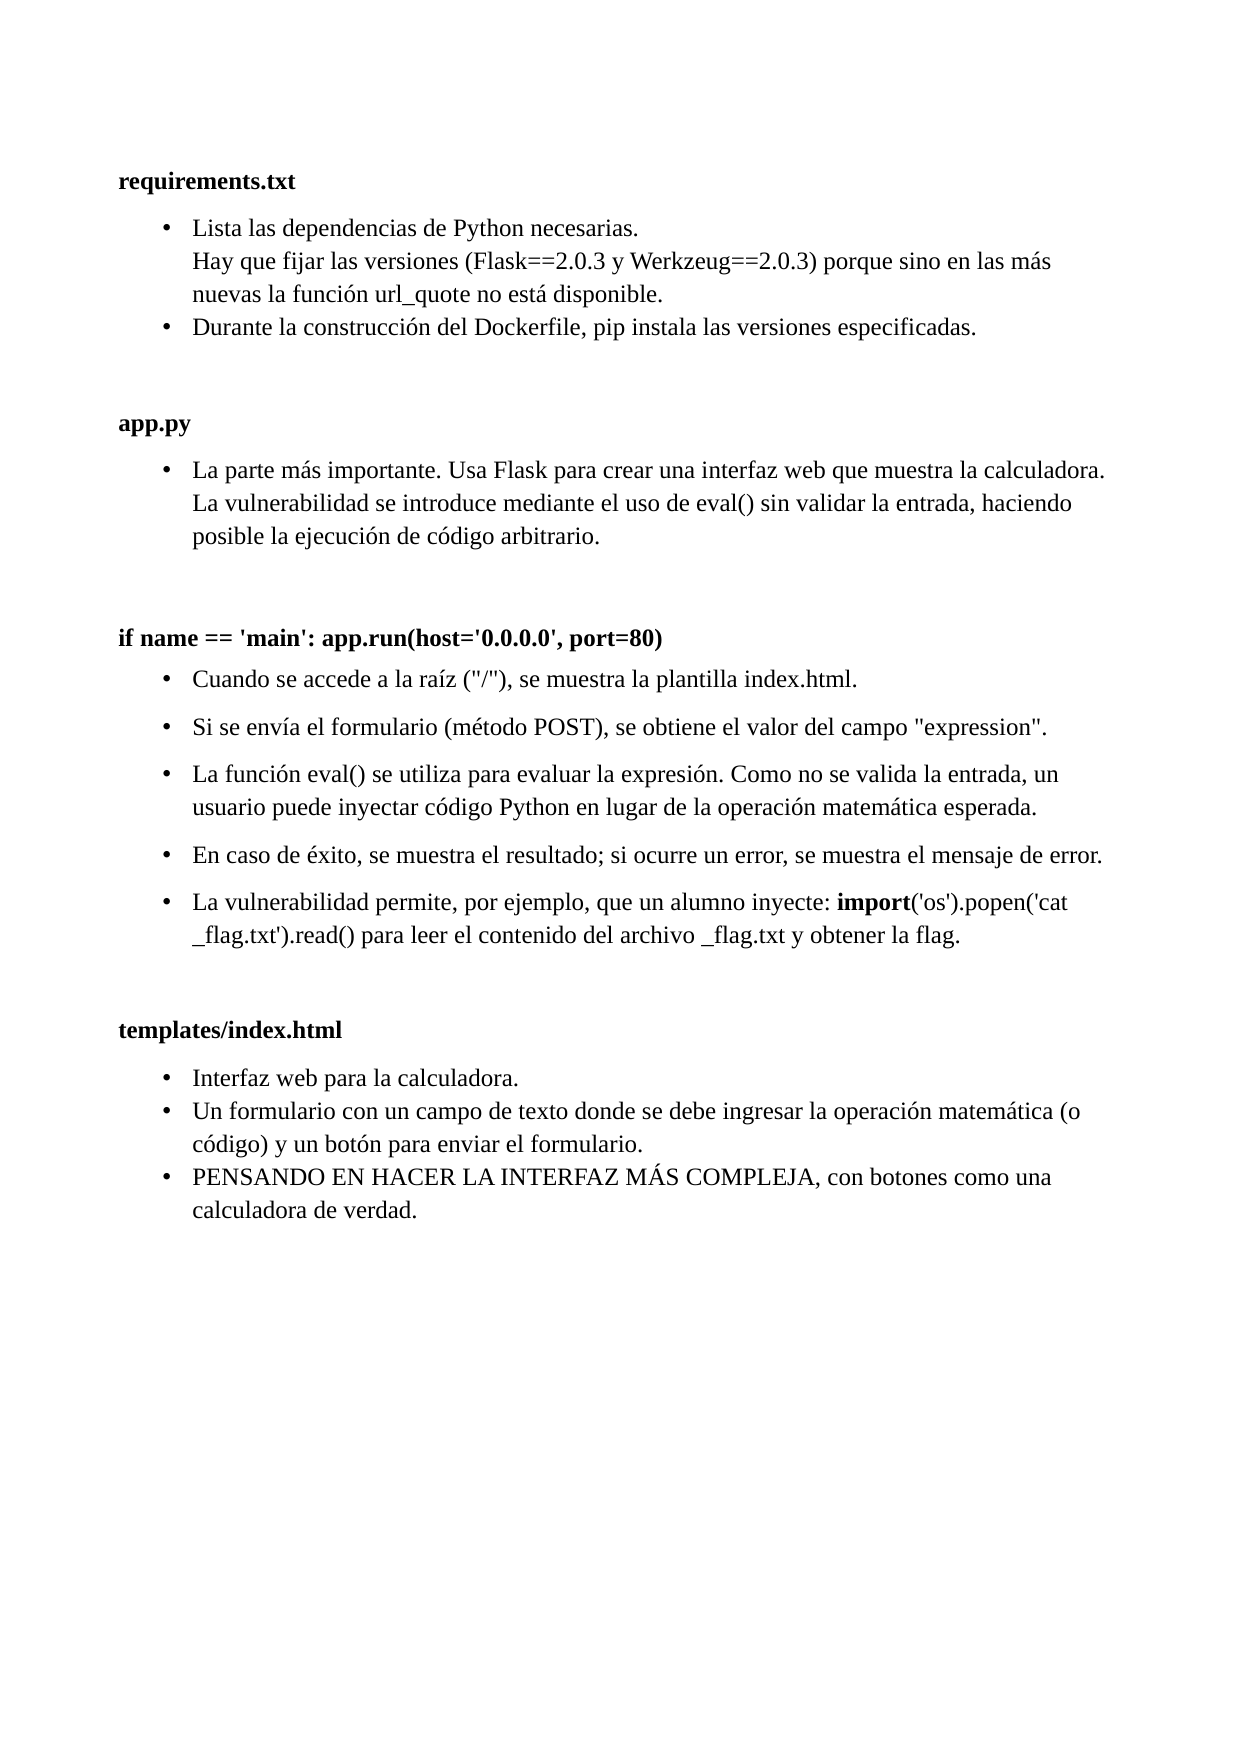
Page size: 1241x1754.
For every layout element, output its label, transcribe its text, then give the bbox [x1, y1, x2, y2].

list La vulnerabilidad permite, por ejemplo, que un alumno inyecte: import('os').popen('cat _flag.txt').read() para leer el contenido del archivo _flag.txt y obtener la flag. [162, 887, 1122, 949]
subtitle if name == 'main': app.run(host='0.0.0.0', port=80) [118, 623, 1122, 651]
list Si se envía el formulario (método POST), se obtiene el valor del campo "expression". [162, 712, 1122, 740]
list La parte más importante. Usa Flask para crear una interfaz web que muestra la calculadora. La vulnerabilidad se introduce mediante el uso de eval() sin validar la entrada, haciendo posible la ejecución de código arbitrario. [162, 455, 1122, 550]
list En caso de éxito, se muestra el resultado; si ocurre un error, se muestra el mensaje de error. [162, 840, 1122, 868]
list Interfaz web para la calculadora. [162, 1063, 1122, 1092]
list PENSANDO EN HACER LA INTERFAZ MÁS COMPLEJA, con botones como una calculadora de verdad. [162, 1162, 1122, 1224]
text templates/index.html [118, 1016, 1122, 1044]
list La función eval() se utiliza para evaluar la expresión. Como no se valida la entrada, un usuario puede inyectar código Python en lugar de la operación matemática esperada. [162, 759, 1122, 821]
list Lista las dependencias de Python necesarias. Hay que fijar las versiones (Flask==2.0.3 y Werkzeug==2.0.3) porque sino en las más nuevas la función url_quote no está disponible. [162, 213, 1122, 308]
text app.py [118, 408, 1122, 436]
list Durante la construcción del Dockerfile, pip instala las versiones especificadas. [162, 312, 1122, 341]
list Un formulario con un campo de texto donde se debe ingresar la operación matemática (o código) y un botón para enviar el formulario. [162, 1096, 1122, 1158]
list Cuando se accede a la raíz ("/"), se muestra la plantilla index.html. [162, 664, 1122, 693]
text requirements.txt [118, 166, 1122, 194]
